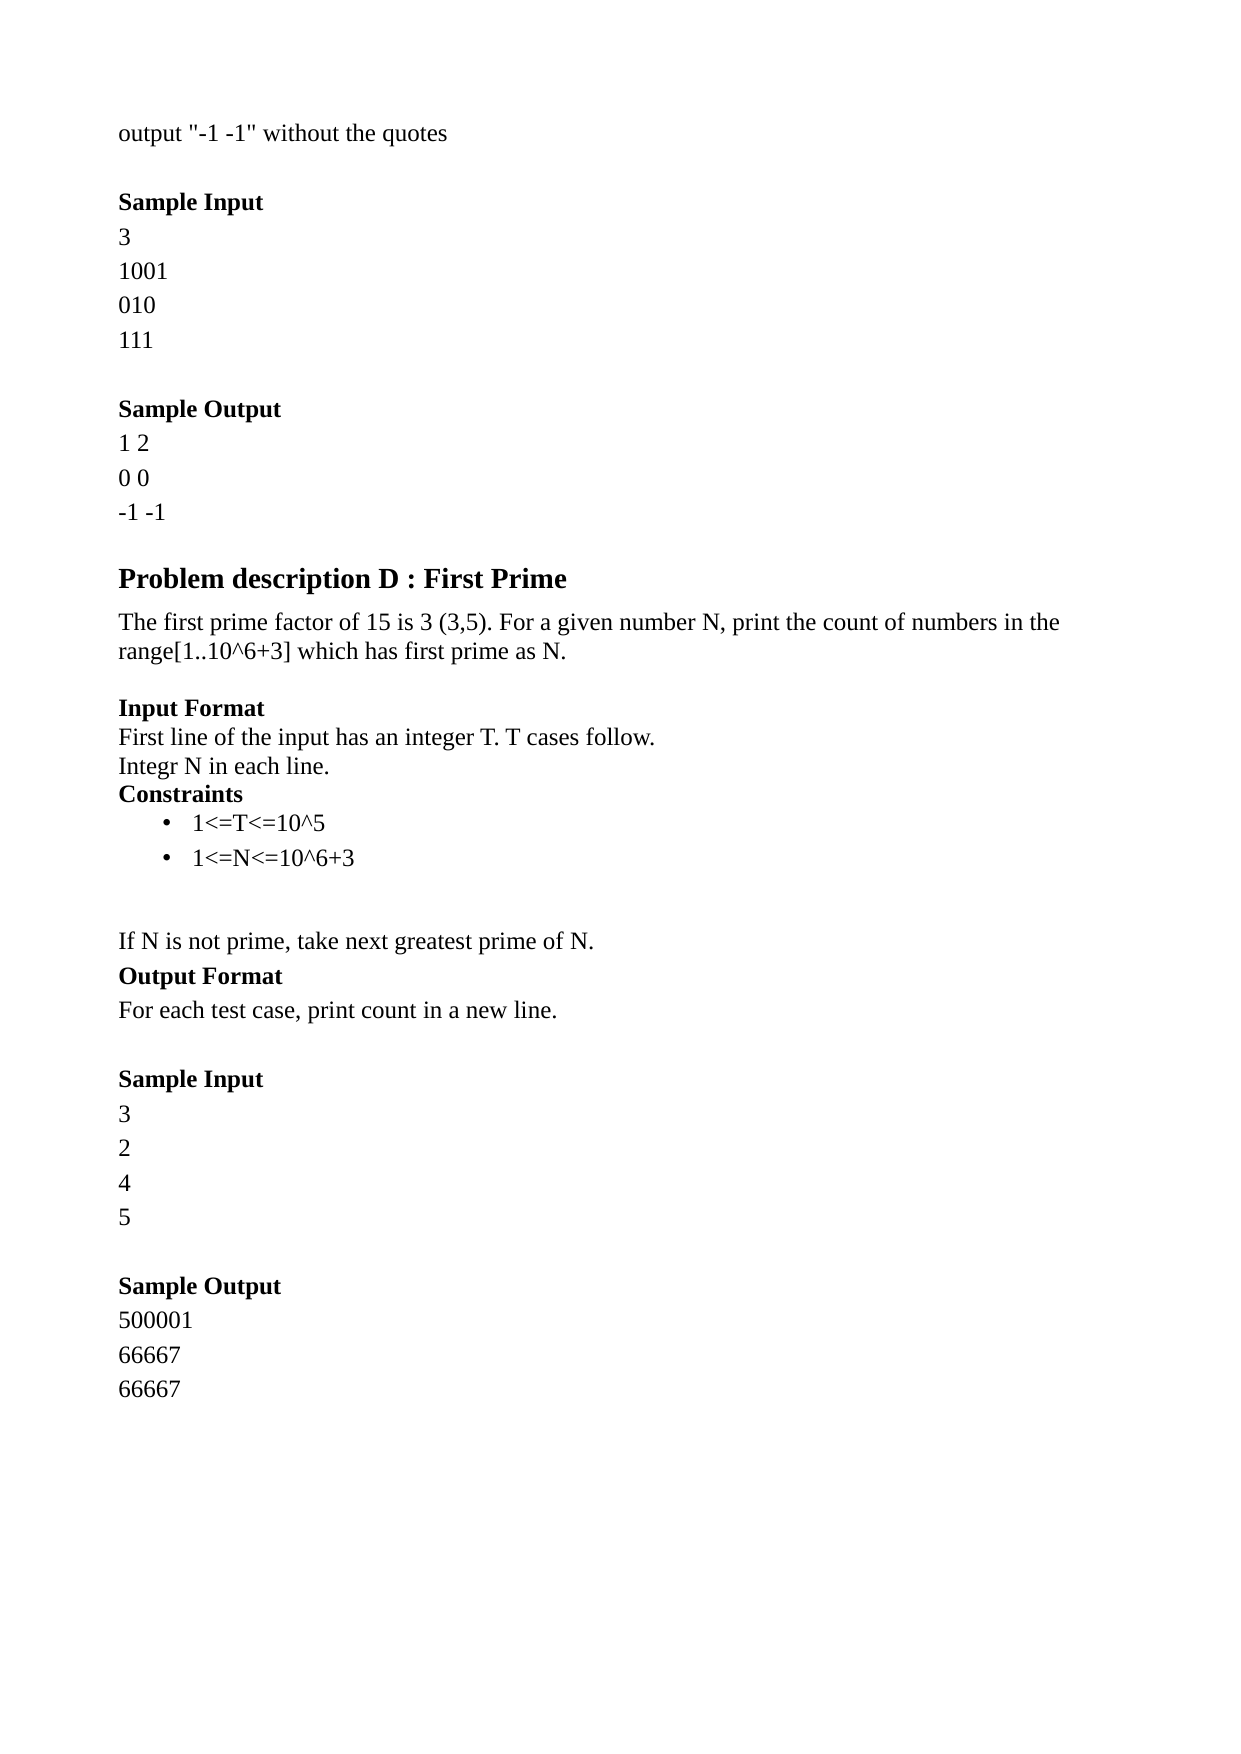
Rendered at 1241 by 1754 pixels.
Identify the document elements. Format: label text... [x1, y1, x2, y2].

list 1<=N<=10^6+3 [162, 843, 1122, 872]
text The first prime factor of 15 is 3 (3,5). For a given number N, print the count of numbers in the range[1..10^6+3] which has first prime as N. Input Format First line of the input has an integer T. T cases follow. Integr N in each line. Constraints [118, 607, 1122, 808]
text output "-1 -1" without the quotes Sample Input 3 1001 010 111 Sample Output 1 2 0 0 -1 -1 [118, 118, 1122, 526]
text If N is not prime, take next greatest prime of N. Output Format For each test case, print count in a new line. Sample Input 3 2 4 5 Sample Output 500001 66667 66667 [118, 892, 1122, 1438]
list 1<=T<=10^5 [162, 808, 1122, 837]
subtitle Problem description D : First Prime [118, 561, 1122, 594]
